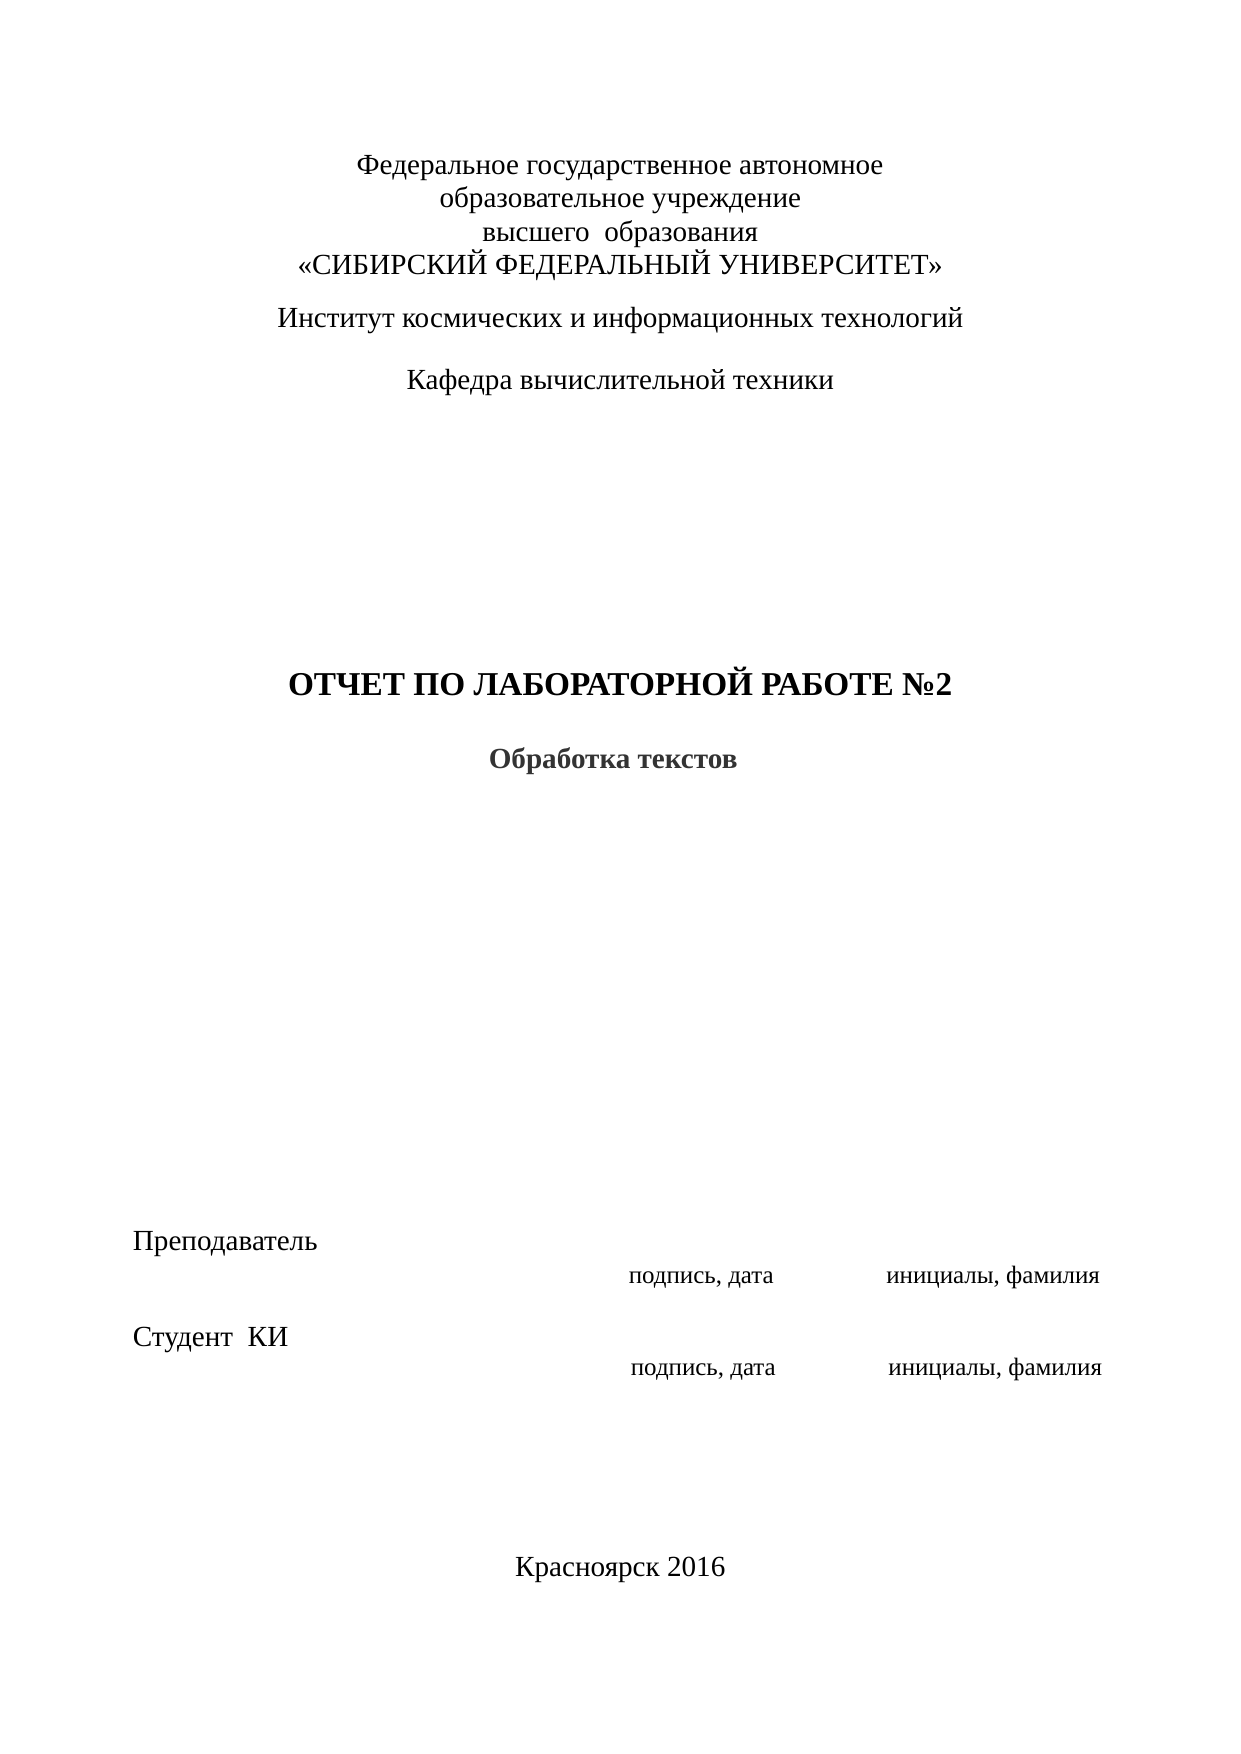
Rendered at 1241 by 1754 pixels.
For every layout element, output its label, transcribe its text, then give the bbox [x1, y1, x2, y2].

text Кафедра вычислительной техники [118, 362, 1122, 396]
text образовательное учреждение [118, 180, 1122, 214]
text Преподаватель [118, 1223, 1122, 1257]
text Студент КИ [118, 1319, 1122, 1352]
text Институт космических и информационных технологий [118, 300, 1122, 334]
text Федеральное государственное автономное [118, 147, 1122, 180]
text «СИБИРСКИЙ ФЕДЕРАЛЬНЫЙ УНИВЕРСИТЕТ» [118, 247, 1122, 281]
text подпись, дата инициалы, фамилия [118, 1257, 1122, 1290]
text Обработка текстов [118, 741, 1122, 774]
text высшего образования [118, 214, 1122, 247]
text Красноярск 2016 [118, 1549, 1122, 1582]
text ОТЧЕТ ПО ЛАБОРАТОРНОЙ РАБОТЕ №2 [118, 664, 1122, 703]
text подпись, дата инициалы, фамилия [118, 1352, 1122, 1381]
